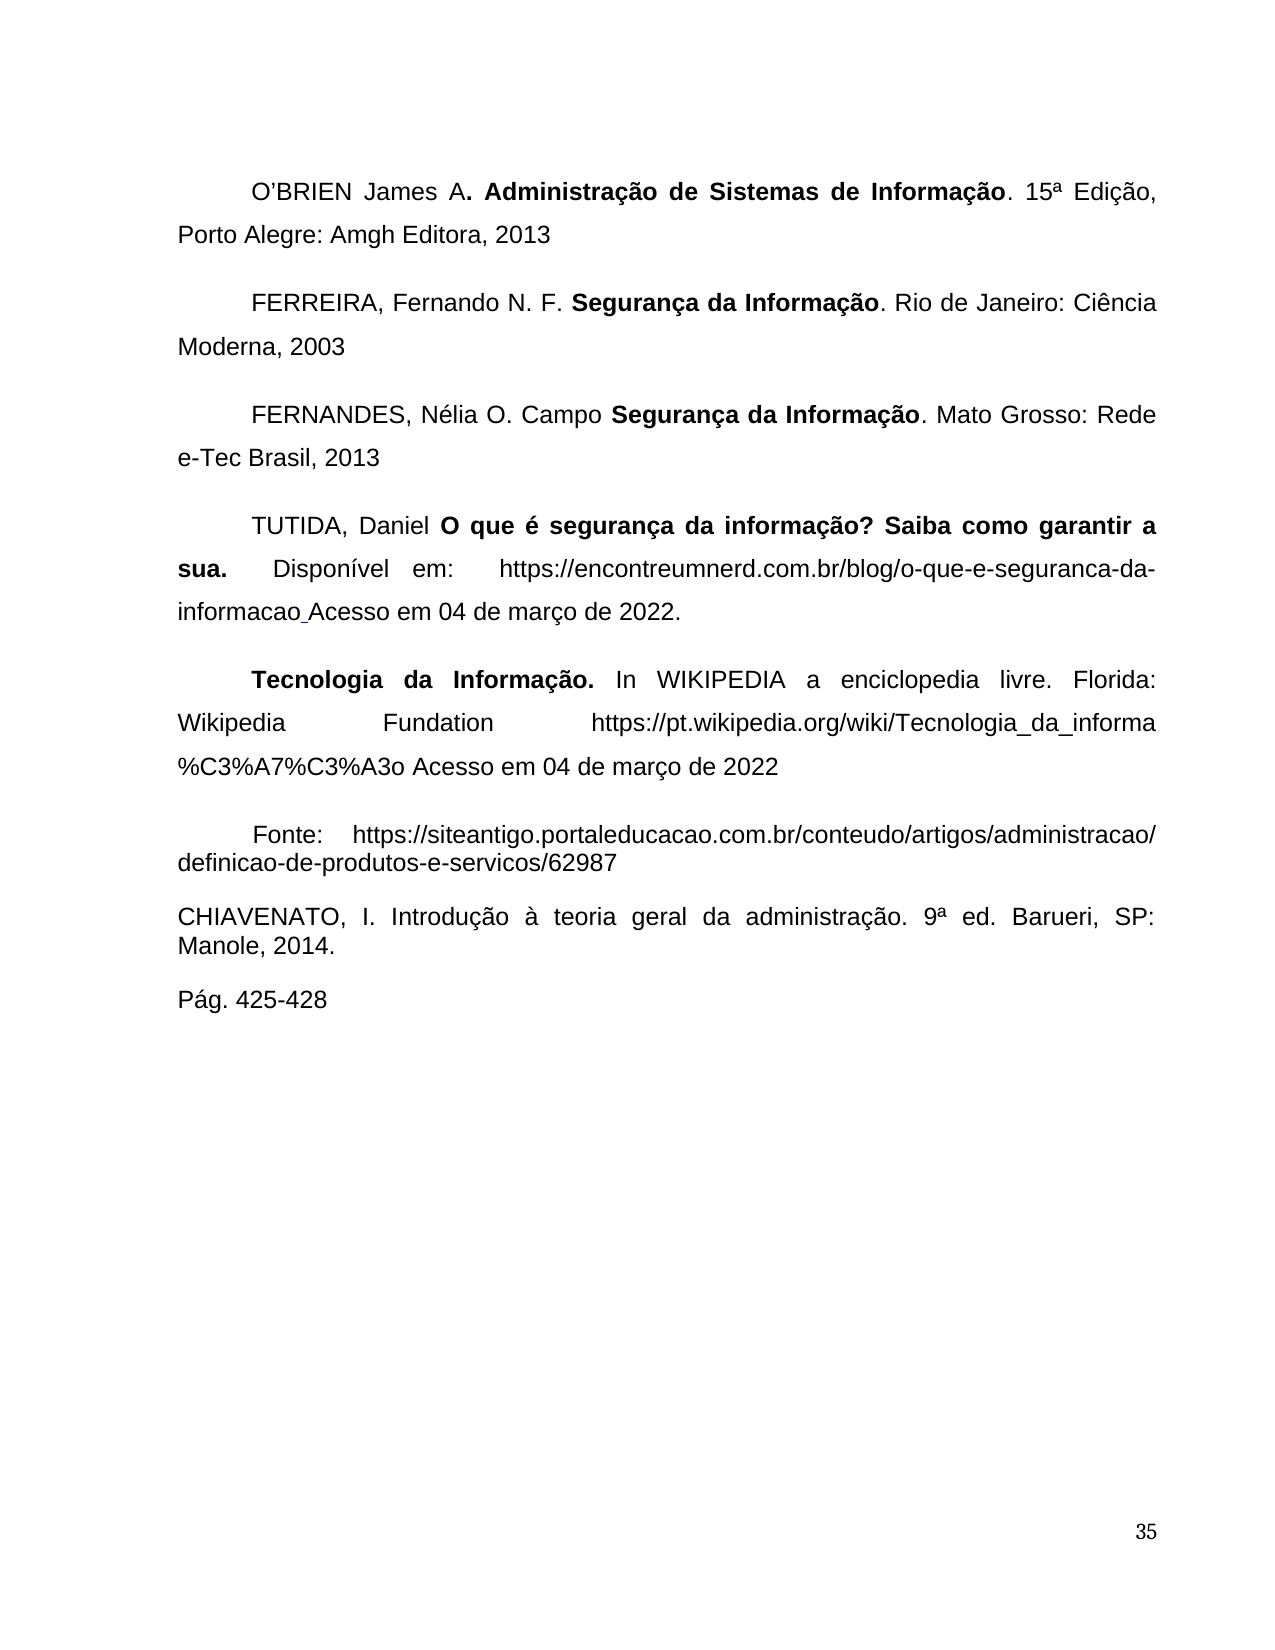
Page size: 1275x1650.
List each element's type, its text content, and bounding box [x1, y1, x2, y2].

text FERNANDES, Nélia O. Campo Segurança da Informação. Mato Grosso: Rede e-Tec Brasil, 2013 [177, 400, 1157, 472]
text Fonte: https://siteantigo.portaleducacao.com.br/conteudo/artigos/administracao/definicao-de-produtos-e-servicos/62987 [177, 820, 1157, 877]
text O’BRIEN James A. Administração de Sistemas de Informação. 15ª Edição, Porto Alegre: Amgh Editora, 2013 [177, 177, 1157, 249]
text TUTIDA, Daniel O que é segurança da informação? Saiba como garantir a sua. Disponível em: https://encontreumnerd.com.br/blog/o-que-e-seguranca-da-informacao Acesso em 04 de março de 2022. [177, 511, 1157, 626]
text Tecnologia da Informação. In WIKIPEDIA a enciclopedia livre. Florida: Wikipedia Fundation https://pt.wikipedia.org/wiki/Tecnologia_da_informa%C3%A7%C3%A3o Acesso em 04 de março de 2022 [177, 665, 1157, 780]
text CHIAVENATO, I. Introdução à teoria geral da administração. 9ª ed. Barueri, SP: Manole, 2014. [177, 902, 1157, 960]
text FERREIRA, Fernando N. F. Segurança da Informação. Rio de Janeiro: Ciência Moderna, 2003 [177, 288, 1157, 360]
text Pág. 425-428 [177, 985, 1157, 1013]
